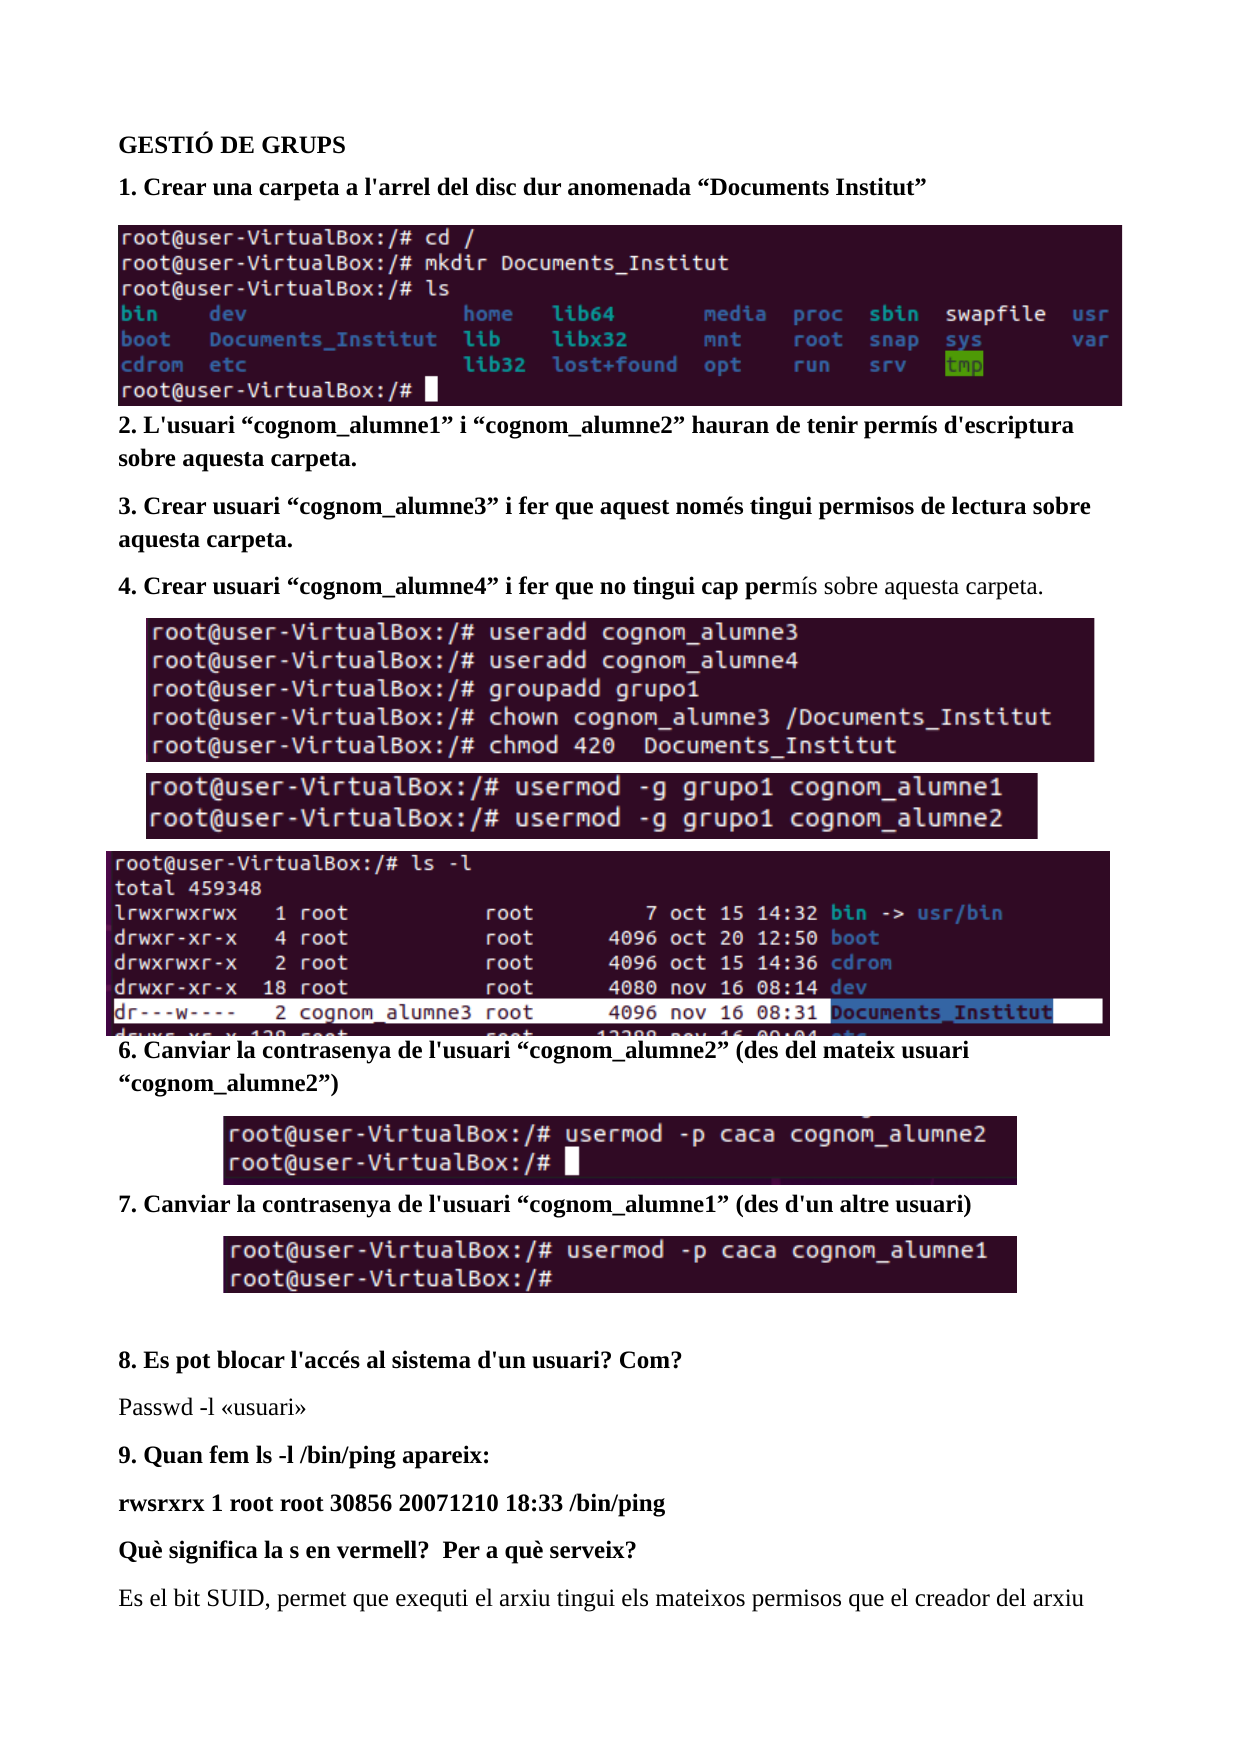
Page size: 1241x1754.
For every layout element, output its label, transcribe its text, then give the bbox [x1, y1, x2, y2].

text Es el bit SUID, permet que exequti el arxiu tingui els mateixos permisos que el creador del arxiu [118, 1583, 1122, 1612]
text 8. Es pot blocar l'accés al sistema d'un usuari? Com? [118, 1345, 1122, 1373]
text [118, 219, 1122, 225]
picture [223, 1236, 1017, 1293]
text 1. Crear una carpeta a l'arrel del disc dur anomenada “Documents Institut” [118, 172, 1122, 201]
text rwsr­xr­x 1 root root 30856 2007­12­10 18:33 /bin/ping [118, 1488, 1122, 1516]
picture [146, 773, 1038, 839]
text 7. Canviar la contrasenya de l'usuari “cognom_alumne1” (des d'un altre usuari) [118, 1116, 1122, 1218]
picture [146, 618, 1095, 762]
text 4. Crear usuari “cognom_alumne4” i fer que no tingui cap permís sobre aquesta carpeta. [118, 571, 1122, 600]
text 6. Canviar la contrasenya de l'usuari “cognom_alumne2” (des del mateix usuari “cognom_alumne2”) [118, 619, 1122, 1097]
subtitle GESTIÓ DE GRUPS [118, 131, 1122, 159]
text 2. L'usuari “cognom_alumne1” i “cognom_alumne2” hauran de tenir permís d'escriptura sobre aquesta carpeta. [118, 406, 1122, 472]
picture [118, 225, 1123, 406]
picture [106, 851, 1110, 1036]
text 3. Crear usuari “cognom_alumne3” i fer que aquest només tingui permisos de lectura sobre aquesta carpeta. [118, 491, 1122, 552]
text 9. Quan fem ls -l /bin/ping apareix: [118, 1440, 1122, 1469]
text Què significa la s en vermell? Per a què serveix? [118, 1535, 1122, 1564]
picture [223, 1116, 1017, 1185]
text Passwd -l «usuari» [118, 1392, 1122, 1421]
